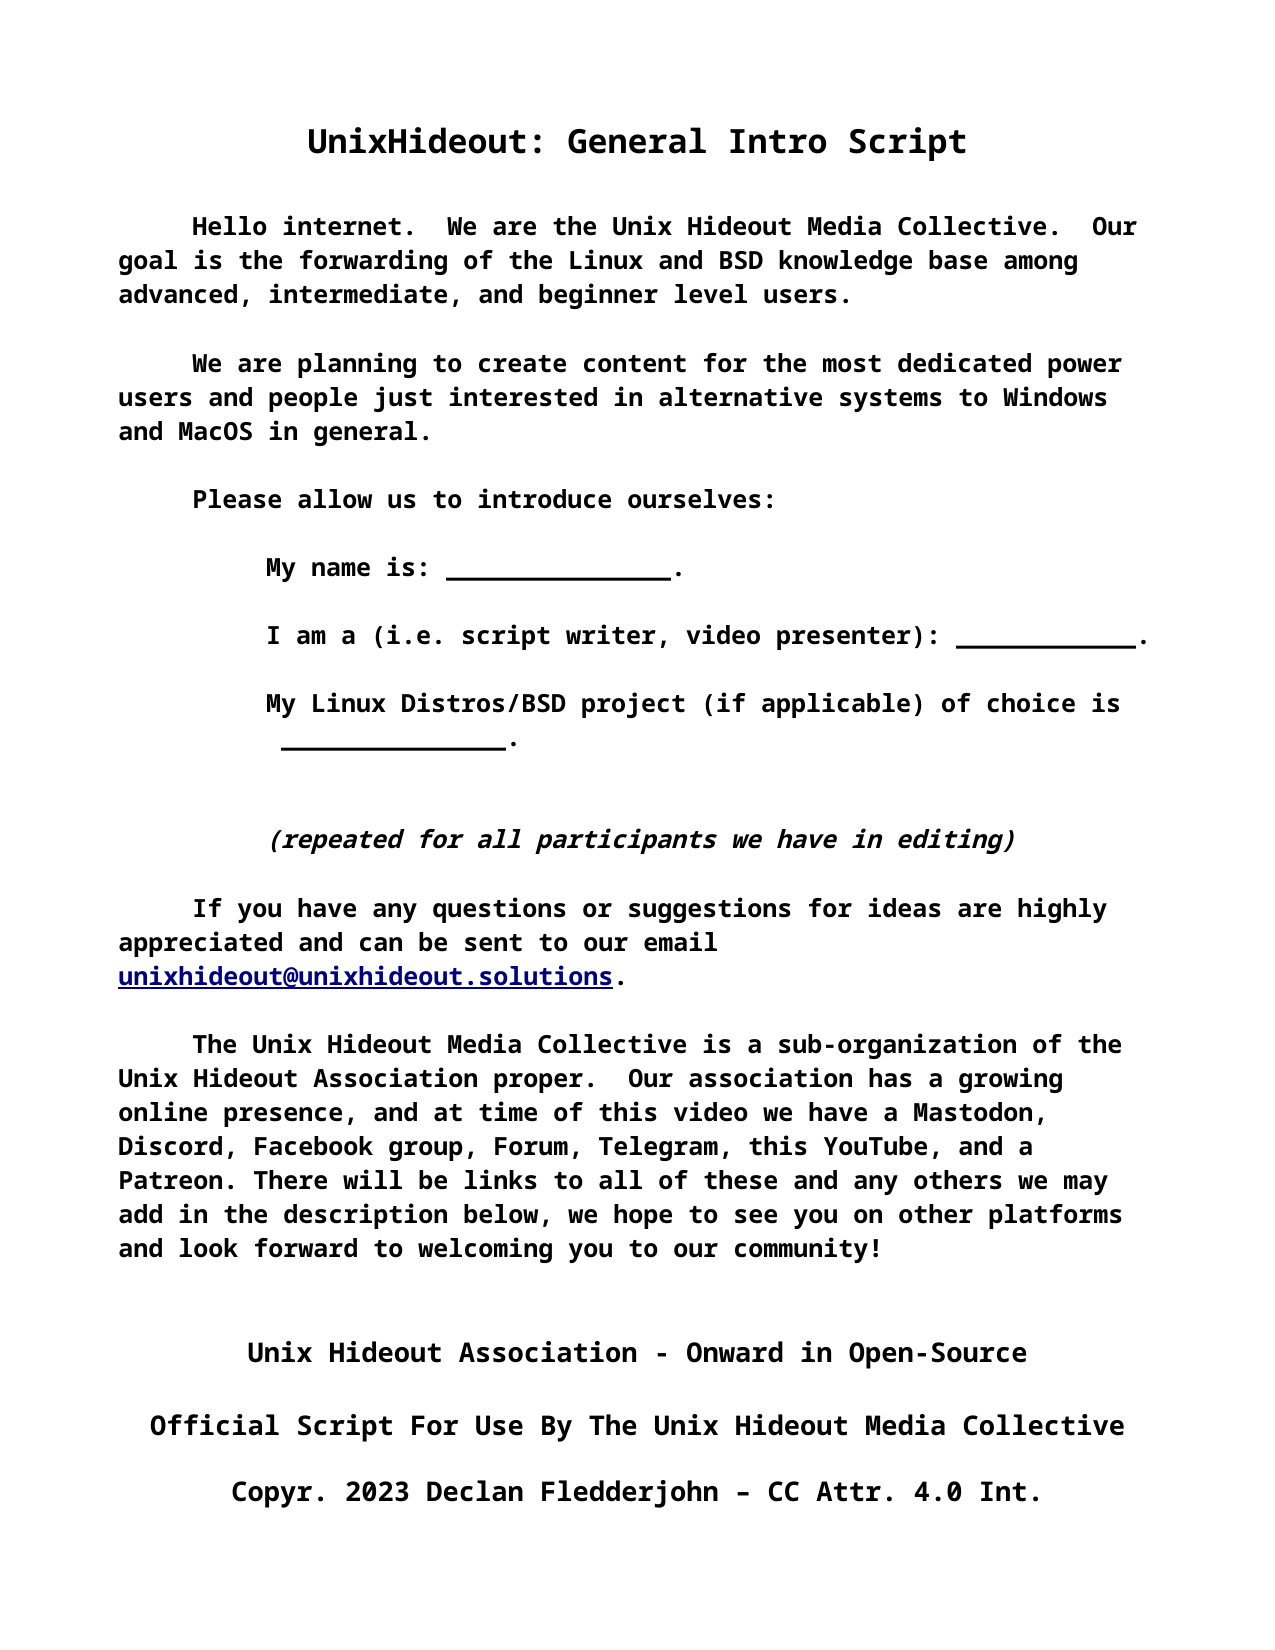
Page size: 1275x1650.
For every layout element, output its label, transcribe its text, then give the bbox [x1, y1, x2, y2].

text Official Script For Use By The Unix Hideout Media Collective [118, 1407, 1157, 1444]
text We are planning to create content for the most dedicated power users and people just interested in alternative systems to Windows and MacOS in general. [118, 345, 1157, 447]
text My name is: _______________. [118, 549, 1157, 584]
text If you have any questions or suggestions for ideas are highly appreciated and can be sent to our email unixhideout@unixhideout.solutions. [118, 890, 1157, 992]
text I am a (i.e. script writer, video presenter): ____________. [118, 618, 1157, 652]
text Please allow us to introduce ourselves: [118, 481, 1157, 516]
text Copyr. 2023 Declan Fledderjohn – CC Attr. 4.0 Int. [118, 1472, 1157, 1509]
text Hello internet. We are the Unix Hideout Media Collective. Our goal is the forwarding of the Linux and BSD knowledge base among advanced, intermediate, and beginner level users. [118, 209, 1157, 311]
text UnixHideout: General Intro Script [118, 118, 1157, 163]
text My Linux Distros/BSD project (if applicable) of choice is _______________. [118, 686, 1157, 754]
text (repeated for all participants we have in editing) [118, 822, 1157, 856]
text Unix Hideout Association - Onward in Open-Source [118, 1333, 1157, 1370]
text The Unix Hideout Media Collective is a sub-organization of the Unix Hideout Association proper. Our association has a growing online presence, and at time of this video we have a Mastodon, Discord, Facebook group, Forum, Telegram, this YouTube, and a Patreon. There will be links to all of these and any others we may add in the description below, we hope to see you on other platforms and look forward to welcoming you to our community! [118, 1026, 1157, 1265]
